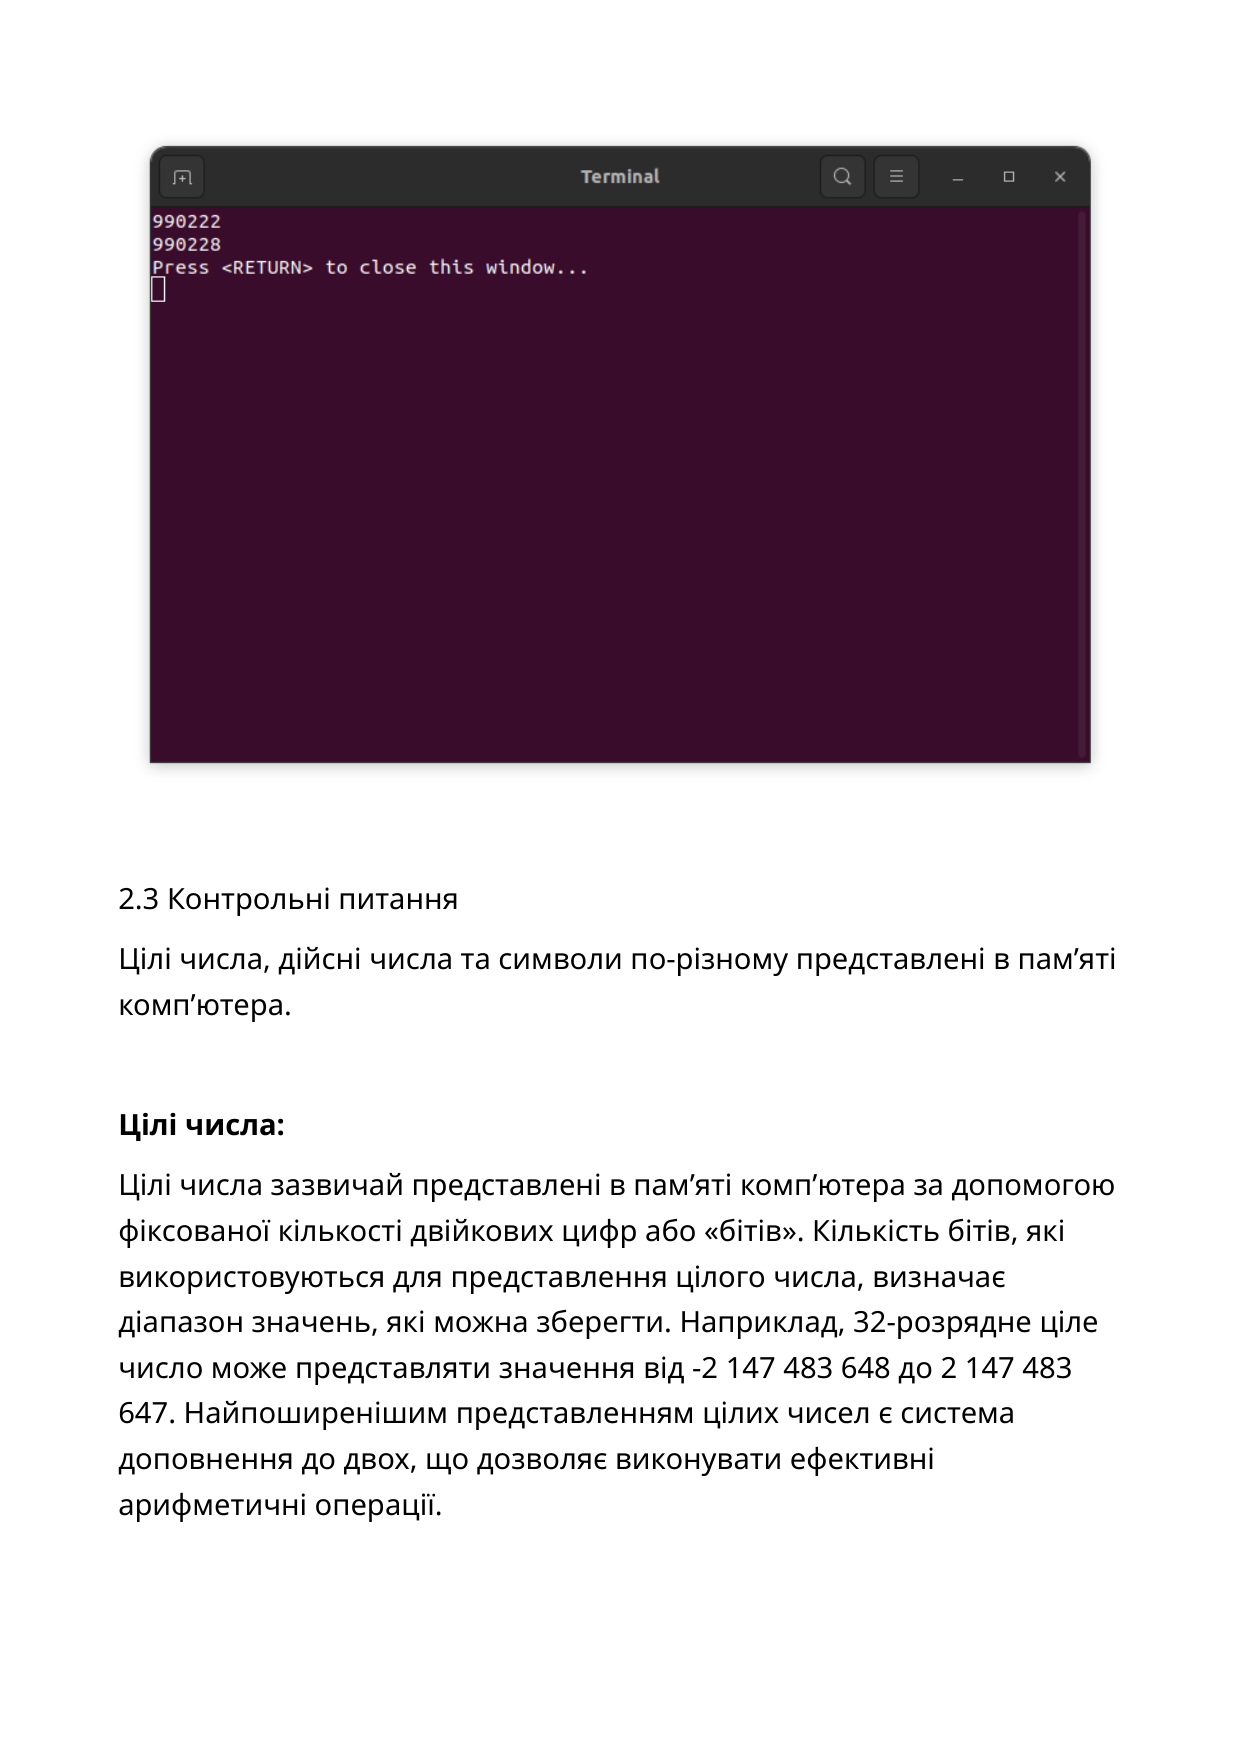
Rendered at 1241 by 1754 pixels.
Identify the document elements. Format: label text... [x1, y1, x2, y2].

text Цілі числа, дійсні числа та символи по-різному представлені в пам’яті комп’ютера. [118, 938, 1122, 1024]
text Цілі числа зазвичай представлені в пам’яті комп’ютера за допомогою фіксованої кількості двійкових цифр або «бітів». Кількість бітів, які використовуються для представлення цілого числа, визначає діапазон значень, які можна зберегти. Наприклад, 32-розрядне ціле число може представляти значення від -2 147 483 648 до 2 147 483 647. Найпоширенішим представленням цілих чисел є система доповнення до двох, що дозволяє виконувати ефективні арифметичні операції. [118, 1165, 1122, 1524]
text Цілі числа: [118, 1104, 1122, 1144]
picture [118, 118, 1123, 799]
text 2.3 Контрольні питання [118, 878, 1122, 918]
